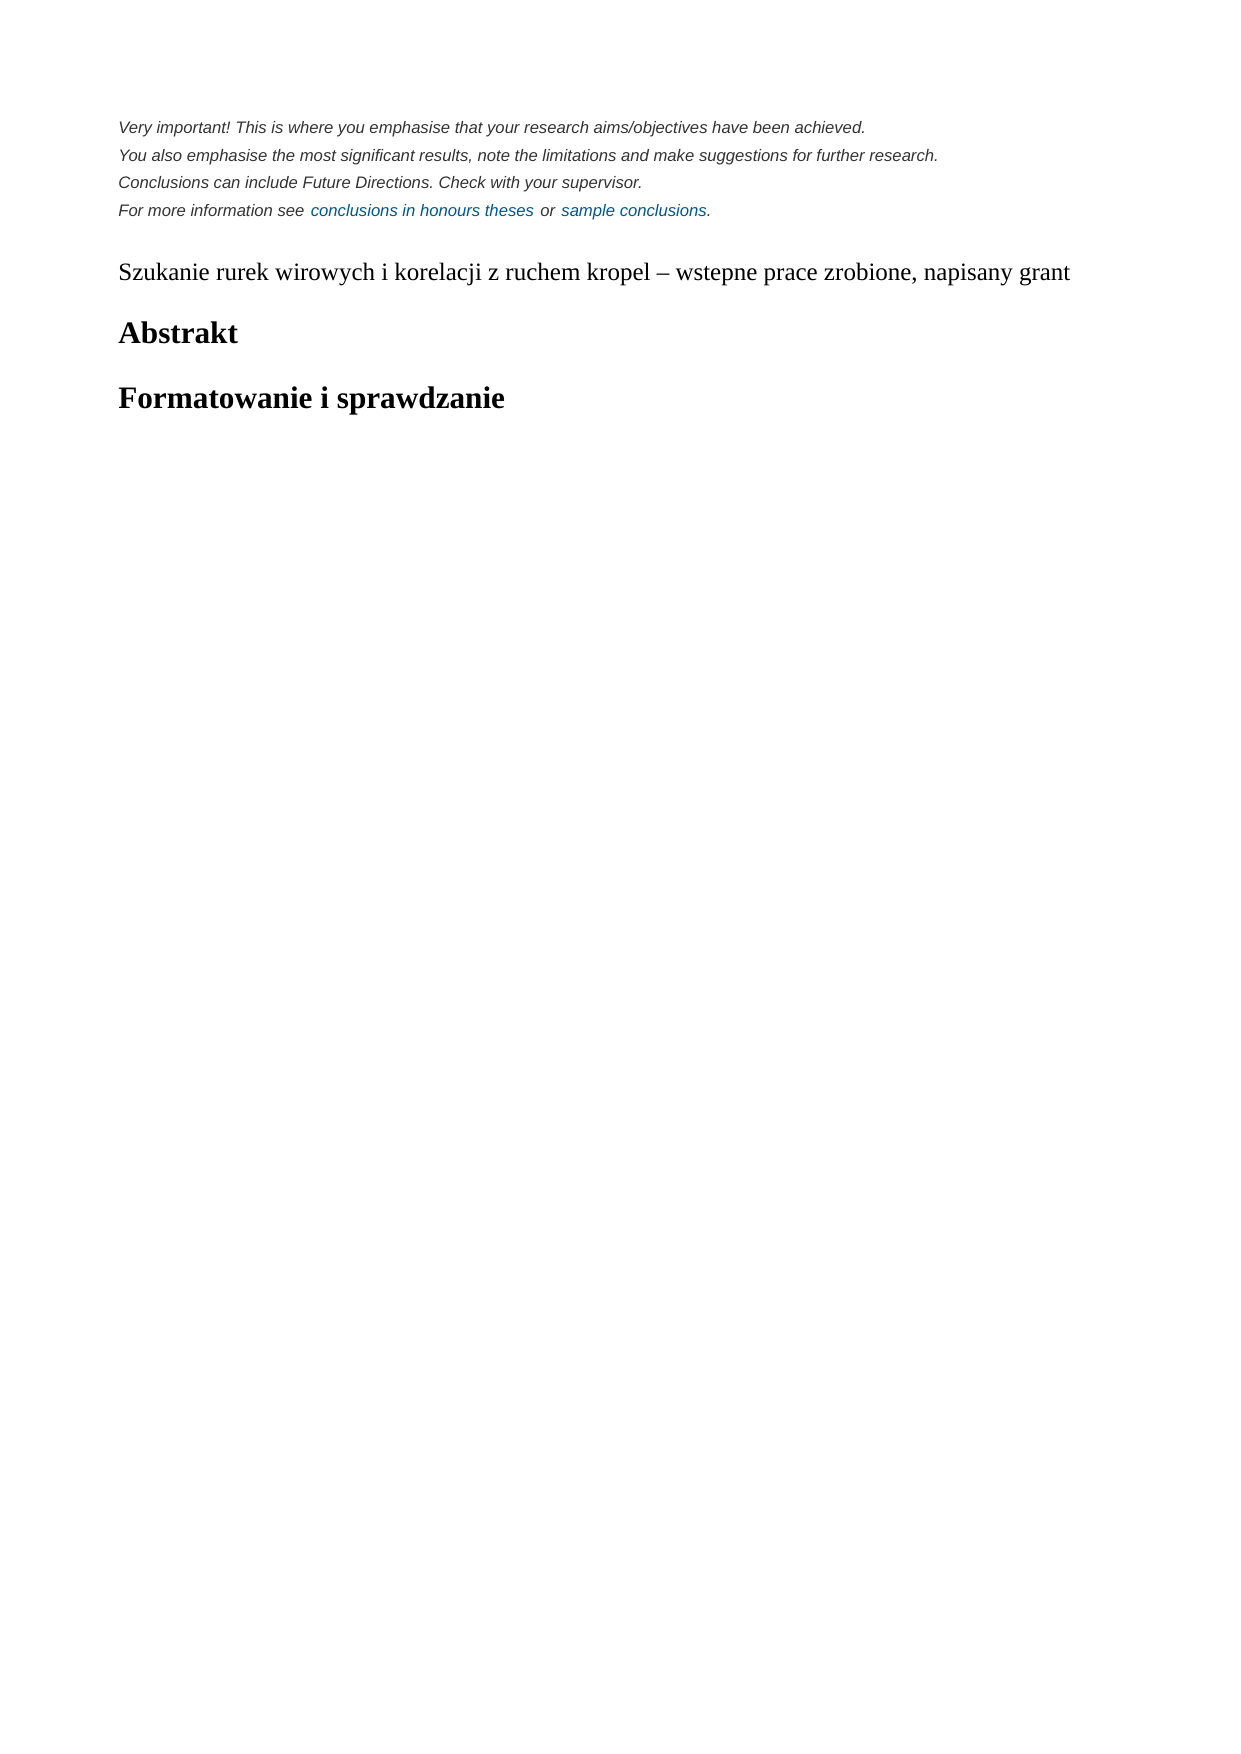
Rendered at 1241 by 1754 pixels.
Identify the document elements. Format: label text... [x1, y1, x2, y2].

list Szukanie rurek wirowych i korelacji z ruchem kropel – wstepne prace zrobione, napisany grant Abstrakt Formatowanie i sprawdzanie [118, 228, 1122, 415]
text Very important! This is where you emphasise that your research aims/objectives have been achieved. You also emphasise the most significant results, note the limitations and make suggestions for further research. Conclusions can include Future Directions. Check with your supervisor. For more information see conclusions in honours theses or sample conclusions. [118, 118, 1122, 220]
